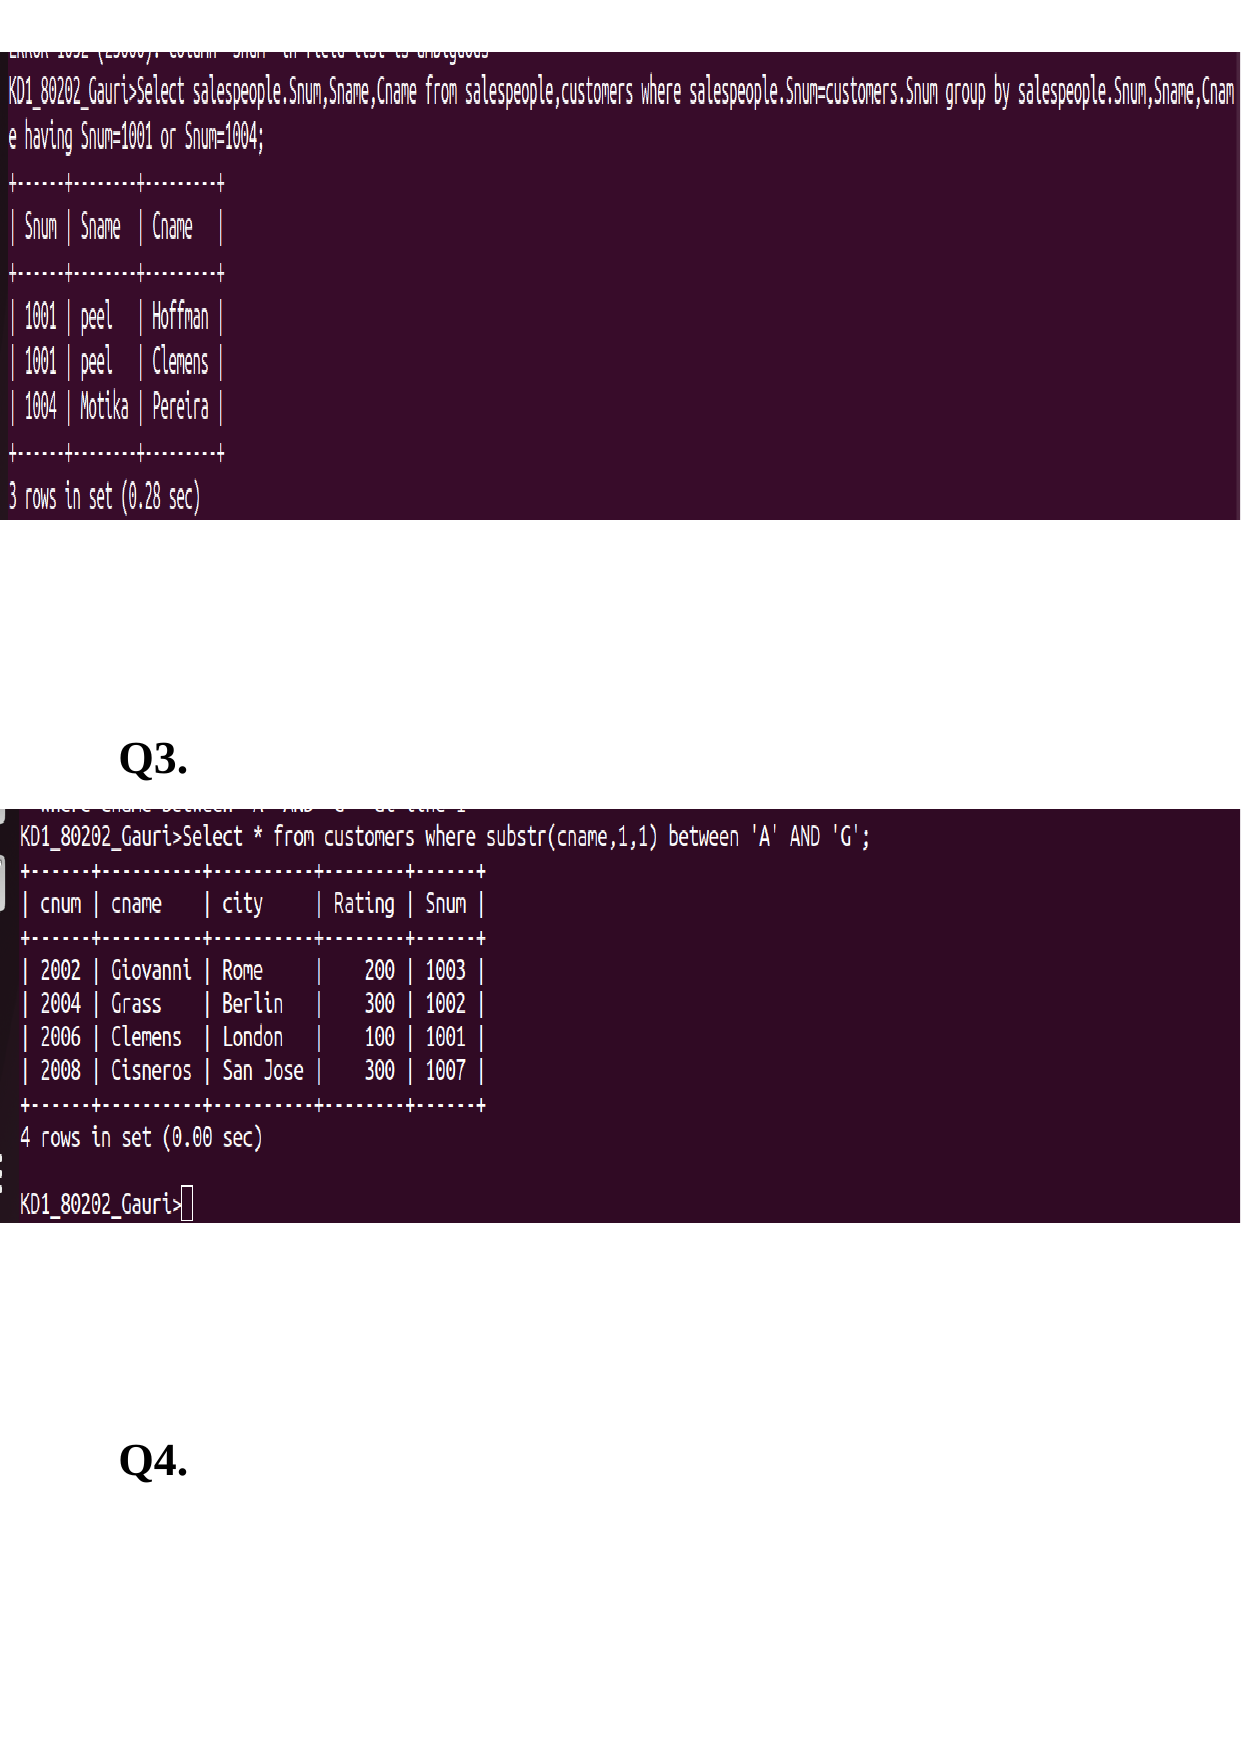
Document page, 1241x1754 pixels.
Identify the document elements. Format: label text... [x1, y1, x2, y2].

text Q4. [118, 1433, 1122, 1486]
picture [0, 809, 1241, 1223]
text Q3. [118, 731, 1122, 783]
picture [0, 52, 1241, 520]
